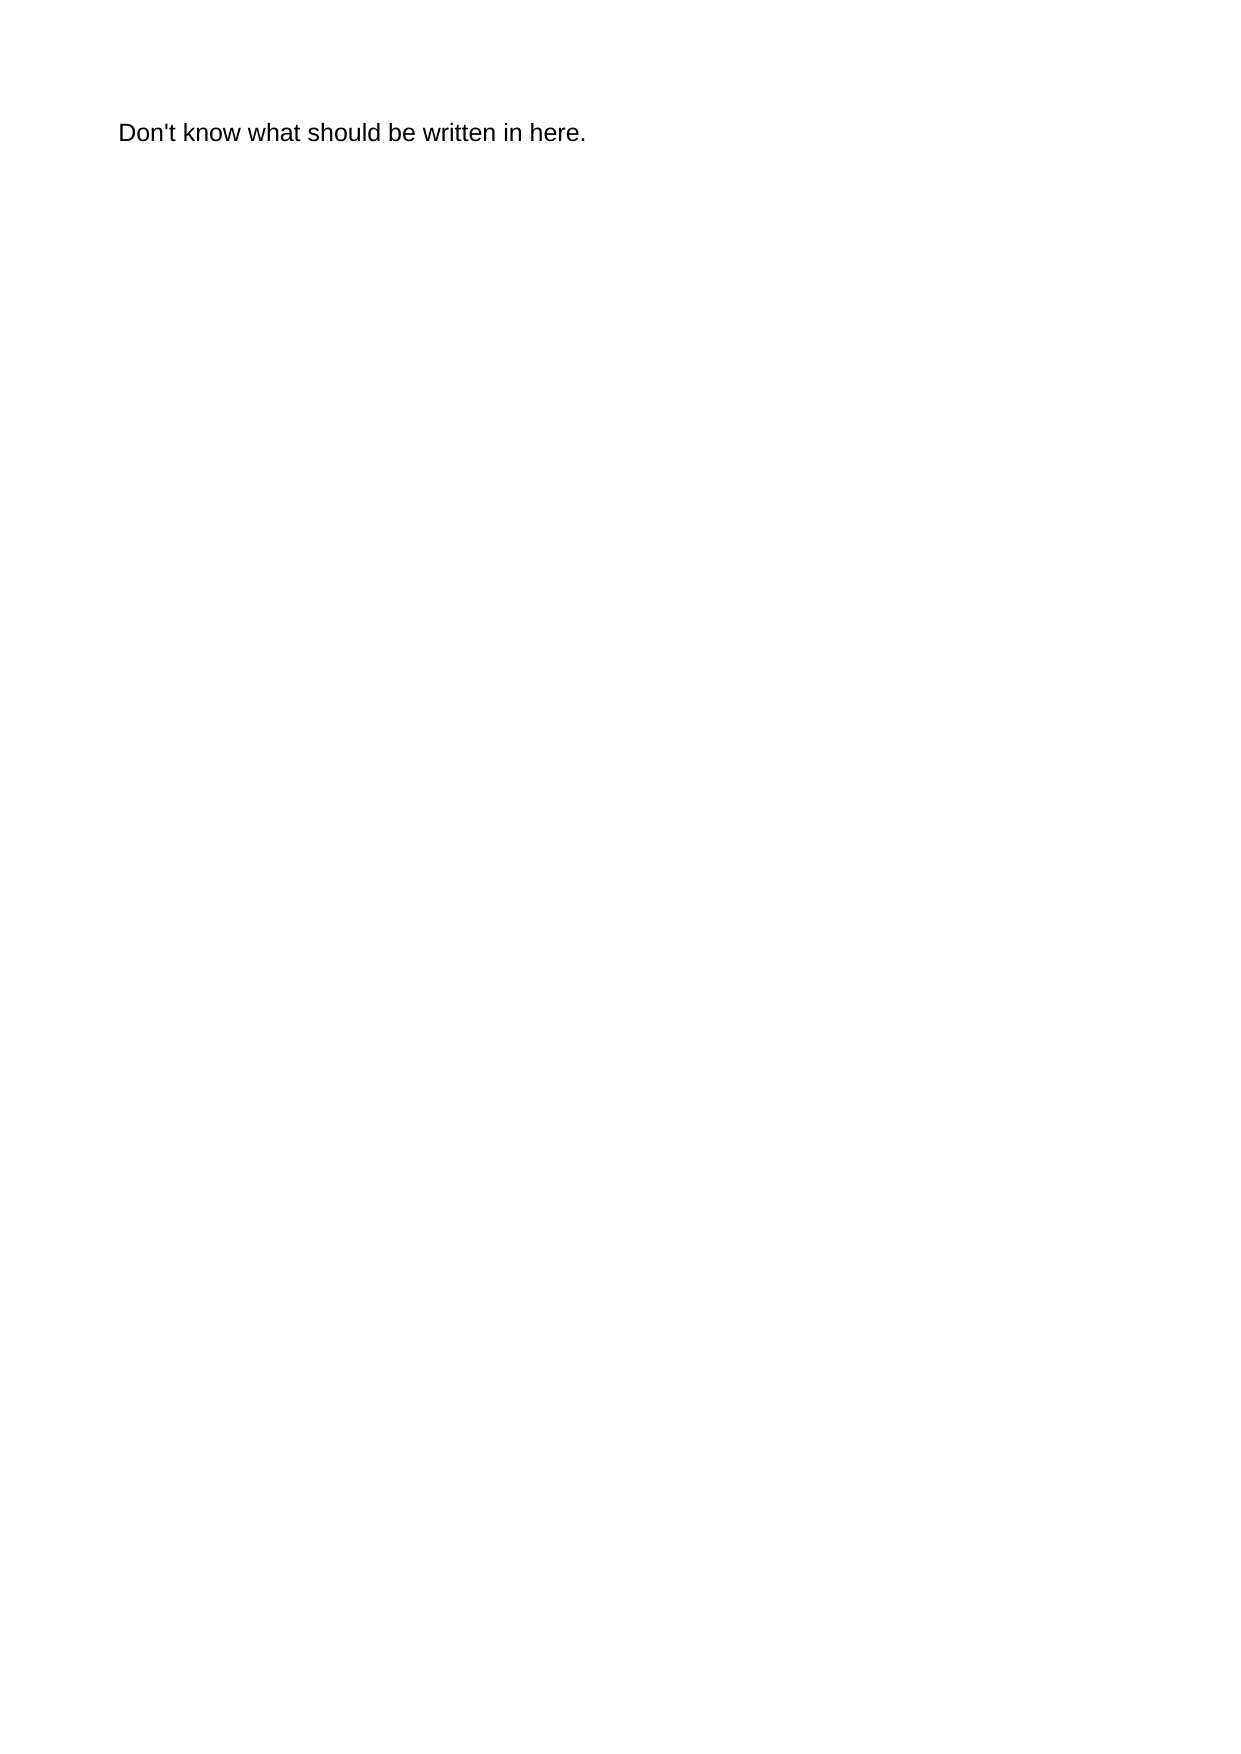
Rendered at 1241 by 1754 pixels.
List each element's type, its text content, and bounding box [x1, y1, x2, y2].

text Don't know what should be written in here. [118, 118, 1122, 147]
